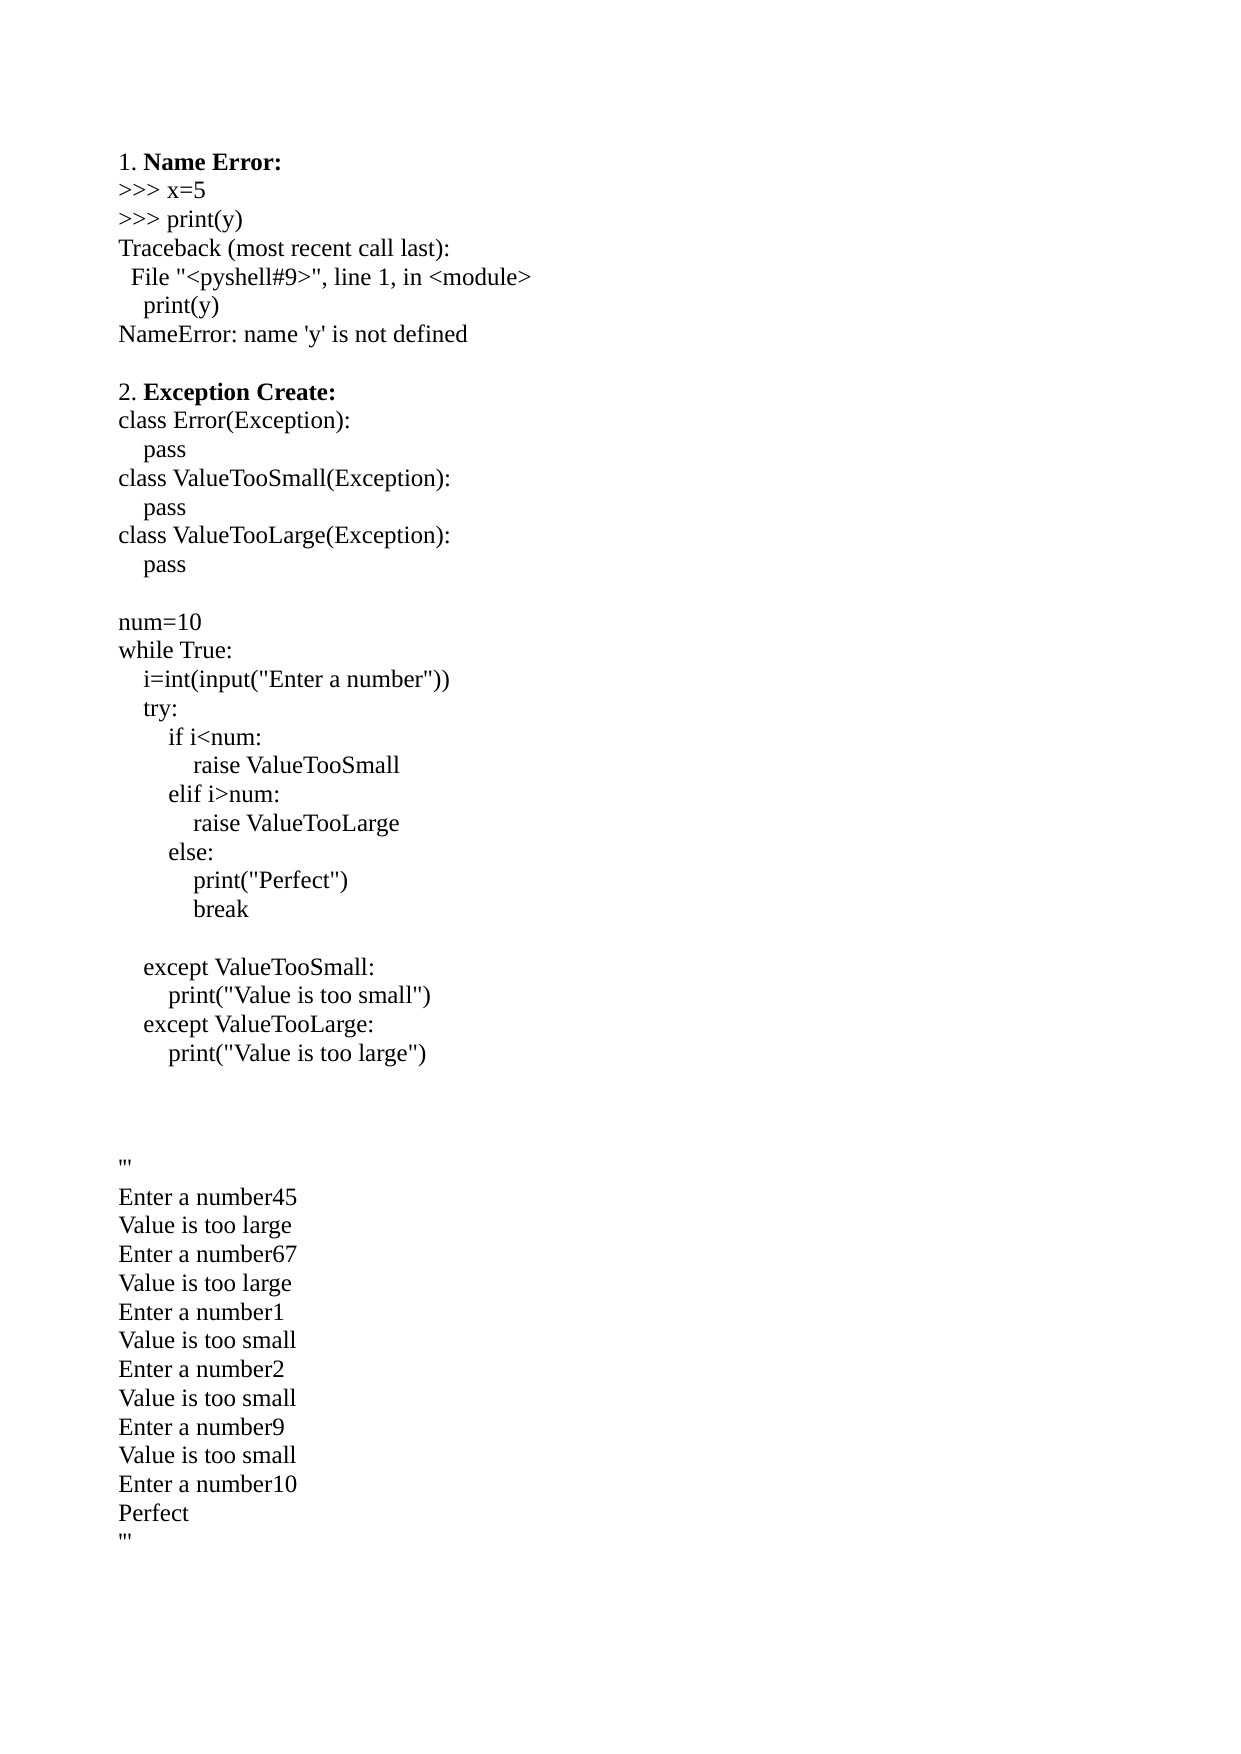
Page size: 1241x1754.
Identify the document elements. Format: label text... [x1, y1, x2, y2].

text class ValueTooLarge(Exception): [118, 521, 1122, 549]
text Enter a number2 [118, 1354, 1122, 1383]
text pass [118, 434, 1122, 463]
text while True: [118, 636, 1122, 664]
text Enter a number9 [118, 1412, 1122, 1441]
text Traceback (most recent call last): [118, 233, 1122, 262]
text Value is too small [118, 1326, 1122, 1354]
text Value is too large [118, 1268, 1122, 1297]
text break [118, 894, 1122, 923]
text print("Value is too small") [118, 981, 1122, 1009]
text 2. Exception Create: [118, 377, 1122, 406]
text 1. Name Error: [118, 147, 1122, 176]
text raise ValueTooLarge [118, 808, 1122, 837]
text print(y) [118, 291, 1122, 319]
text i=int(input("Enter a number")) [118, 664, 1122, 693]
text NameError: name 'y' is not defined [118, 319, 1122, 348]
text elif i>num: [118, 779, 1122, 808]
text >>> x=5 [118, 176, 1122, 204]
text if i<num: [118, 722, 1122, 751]
text Enter a number1 [118, 1297, 1122, 1326]
text pass [118, 549, 1122, 578]
text ''' [118, 1527, 1122, 1556]
text print("Value is too large") [118, 1038, 1122, 1067]
text ''' [118, 1153, 1122, 1182]
text Enter a number10 [118, 1469, 1122, 1498]
text Enter a number67 [118, 1239, 1122, 1268]
text File "<pyshell#9>", line 1, in <module> [118, 262, 1122, 291]
text num=10 [118, 607, 1122, 636]
text Value is too small [118, 1441, 1122, 1469]
text try: [118, 693, 1122, 722]
text Enter a number45 [118, 1182, 1122, 1211]
text class ValueTooSmall(Exception): [118, 463, 1122, 492]
text except ValueTooLarge: [118, 1009, 1122, 1038]
text Perfect [118, 1498, 1122, 1527]
text Value is too small [118, 1383, 1122, 1412]
text class Error(Exception): [118, 406, 1122, 434]
text except ValueTooSmall: [118, 952, 1122, 981]
text print("Perfect") [118, 866, 1122, 894]
text raise ValueTooSmall [118, 751, 1122, 779]
text >>> print(y) [118, 204, 1122, 233]
text Value is too large [118, 1211, 1122, 1239]
text pass [118, 492, 1122, 521]
text else: [118, 837, 1122, 866]
